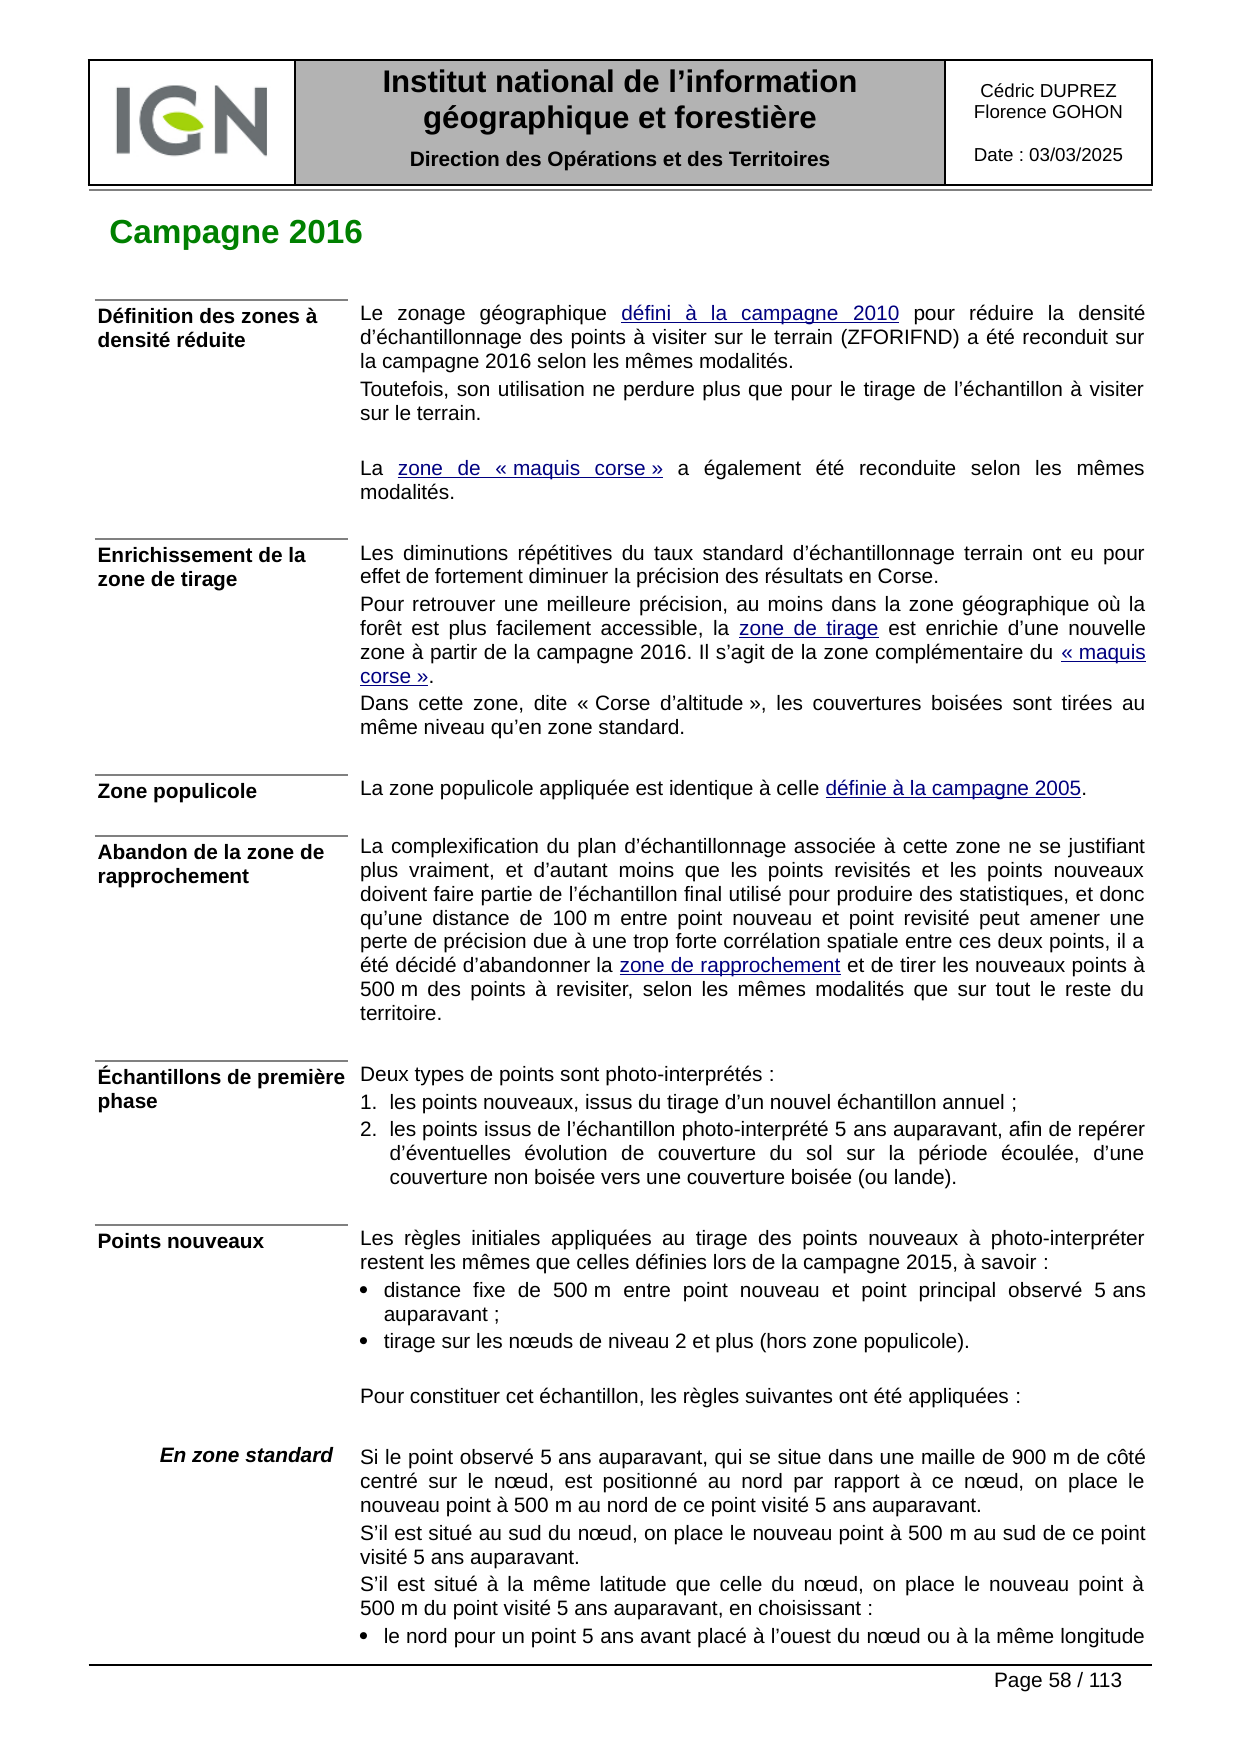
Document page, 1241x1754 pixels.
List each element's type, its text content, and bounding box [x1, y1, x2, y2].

table_cell Enrichissement de la zone de tirage [89, 537, 354, 773]
table_cell Abandon de la zone de rapprochement [89, 834, 354, 1059]
picture [91, 62, 293, 180]
table_cell Zone populicole [89, 773, 354, 833]
table_header Le zonage géographique défini à la campagne 2010 pour réduire la densité d’échantillonnage des points à visiter sur le terrain (ZFORIFND) a été reconduit sur la campagne 2016 selon les mêmes modalités. Toutefois, son utilisation ne perdure plus que pour le tirage de l’échantillon à visiter sur le terrain. La zone de « maquis corse » a également été reconduite selon les mêmes modalités. [354, 298, 1152, 537]
subtitle Campagne 2016 [88, 190, 1152, 271]
table_header Définition des zones à densité réduite [89, 298, 354, 537]
table_cell Les règles initiales appliquées au tirage des points nouveaux à photo-interpréter restent les mêmes que celles définies lors de la campagne 2015, à savoir : distance fixe de 500 m entre point nouveau et point principal observé 5 ans auparavant ; tirage sur les nœuds de niveau 2 et plus (hors zone populicole). Pour constituer cet échantillon, les règles suivantes ont été appliquées : [354, 1223, 1152, 1442]
table_cell La zone populicole appliquée est identique à celle définie à la campagne 2005. [354, 773, 1152, 833]
table_cell Les diminutions répétitives du taux standard d’échantillonnage terrain ont eu pour effet de fortement diminuer la précision des résultats en Corse. Pour retrouver une meilleure précision, au moins dans la zone géographique où la forêt est plus facilement accessible, la zone de tirage est enrichie d’une nouvelle zone à partir de la campagne 2016. Il s’agit de la zone complémentaire du « maquis corse ». Dans cette zone, dite « Corse d’altitude », les couvertures boisées sont tirées au même niveau qu’en zone standard. [354, 537, 1152, 773]
table_cell En zone standard [89, 1442, 354, 1653]
table_cell Deux types de points sont photo-interprétés : les points nouveaux, issus du tirage d’un nouvel échantillon annuel ; les points issus de l’échantillon photo-interprété 5 ans auparavant, afin de repérer d’éventuelles évolution de couverture du sol sur la période écoulée, d’une couverture non boisée vers une couverture boisée (ou lande). [354, 1059, 1152, 1222]
table_cell Si le point observé 5 ans auparavant, qui se situe dans une maille de 900 m de côté centré sur le nœud, est positionné au nord par rapport à ce nœud, on place le nouveau point à 500 m au nord de ce point visité 5 ans auparavant. S’il est situé au sud du nœud, on place le nouveau point à 500 m au sud de ce point visité 5 ans auparavant. S’il est situé à la même latitude que celle du nœud, on place le nouveau point à 500 m du point visité 5 ans auparavant, en choisissant : le nord pour un point 5 ans avant placé à l’ouest du nœud ou à la même longitude (cas très improbable d’un point tiré sur le nœud) ; le sud pour un point 5 ans avant placé à l’est du nœud. Cas particulier : quand le nouveau point tombe en dehors du territoire, on change le sens du décalage par rapport au point 5 ans avant défini ci-dessus, afin de conserver une distance de 500 m entre les points des deux campagnes et de ramener le nouveau point dans le territoire (chaque nœud disposant ainsi d’au moins un point sur les deux campagnes). Dans les rares cas où ça ne fonctionne pas (point toujours hors territoire), on positionne le nouveau point à 500 m du point précédent dans une direction aléatoire jusqu’à ce qu’il soit dans le territoire. On ajoute à chaque point un transect de 1 km de long centré sur le point, pour la recherche d’intersection avec des formations linéaires (haies et alignements d’arbres). L’azimut du transect est calculé à partir de l’abscisse et de l’ordonnée du nœud dans la grille décennale auquel est rattaché le point principal, selon la formule suivante : le signe % représente l’opération « modulo » (résultat de la division entière). [354, 1442, 1152, 1653]
table_cell Échantillons de première phase [89, 1059, 354, 1222]
table_cell La complexification du plan d’échantillonnage associée à cette zone ne se justifiant plus vraiment, et d’autant moins que les points revisités et les points nouveaux doivent faire partie de l’échantillon final utilisé pour produire des statistiques, et donc qu’une distance de 100 m entre point nouveau et point revisité peut amener une perte de précision due à une trop forte corrélation spatiale entre ces deux points, il a été décidé d’abandonner la zone de rapprochement et de tirer les nouveaux points à 500 m des points à revisiter, selon les mêmes modalités que sur tout le reste du territoire. [354, 834, 1152, 1059]
table_cell Points nouveaux [89, 1223, 354, 1442]
